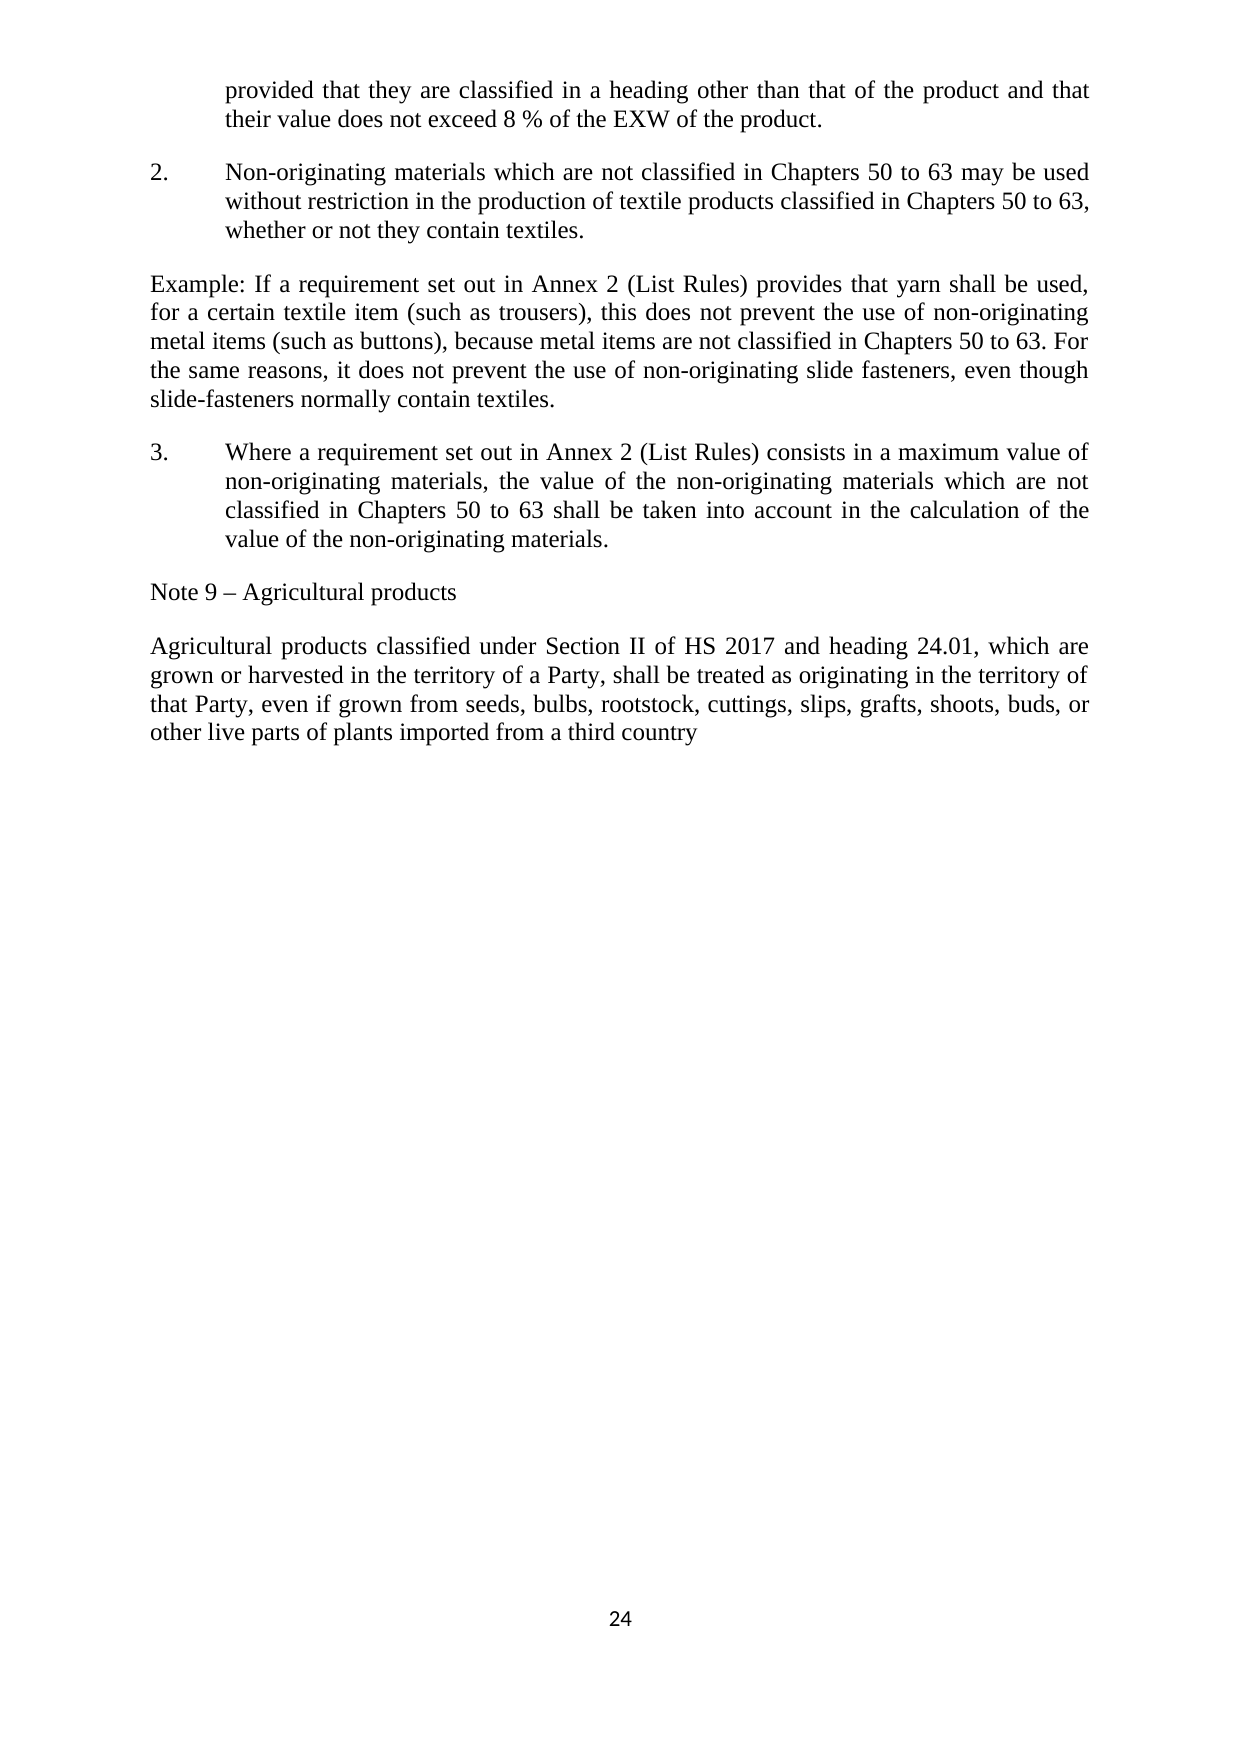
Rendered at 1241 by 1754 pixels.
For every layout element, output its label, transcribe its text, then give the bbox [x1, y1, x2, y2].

text provided that they are classified in a heading other than that of the product and that their value does not exceed 8 % of the EXW of the product. [150, 75, 1090, 132]
text Example: If a requirement set out in Annex 2 (List Rules) provides that yarn shall be used, for a certain textile item (such as trousers), this does not prevent the use of non-originating metal items (such as buttons), because metal items are not classified in Chapters 50 to 63. For the same reasons, it does not prevent the use of non-originating slide fasteners, even though slide-fasteners normally contain textiles. [150, 269, 1090, 412]
text 3. Where a requirement set out in Annex 2 (List Rules) consists in a maximum value of non-originating materials, the value of the non-originating materials which are not classified in Chapters 50 to 63 shall be taken into account in the calculation of the value of the non-originating materials. [150, 437, 1090, 552]
text 2. Non-originating materials which are not classified in Chapters 50 to 63 may be used without restriction in the production of textile products classified in Chapters 50 to 63, whether or not they contain textiles. [150, 157, 1090, 244]
text Note 9 – Agricultural products [150, 577, 1090, 606]
text Agricultural products classified under Section II of HS 2017 and heading 24.01, which are grown or harvested in the territory of a Party, shall be treated as originating in the territory of that Party, even if grown from seeds, bulbs, rootstock, cuttings, slips, grafts, shoots, buds, or other live parts of plants imported from a third country [150, 631, 1090, 746]
